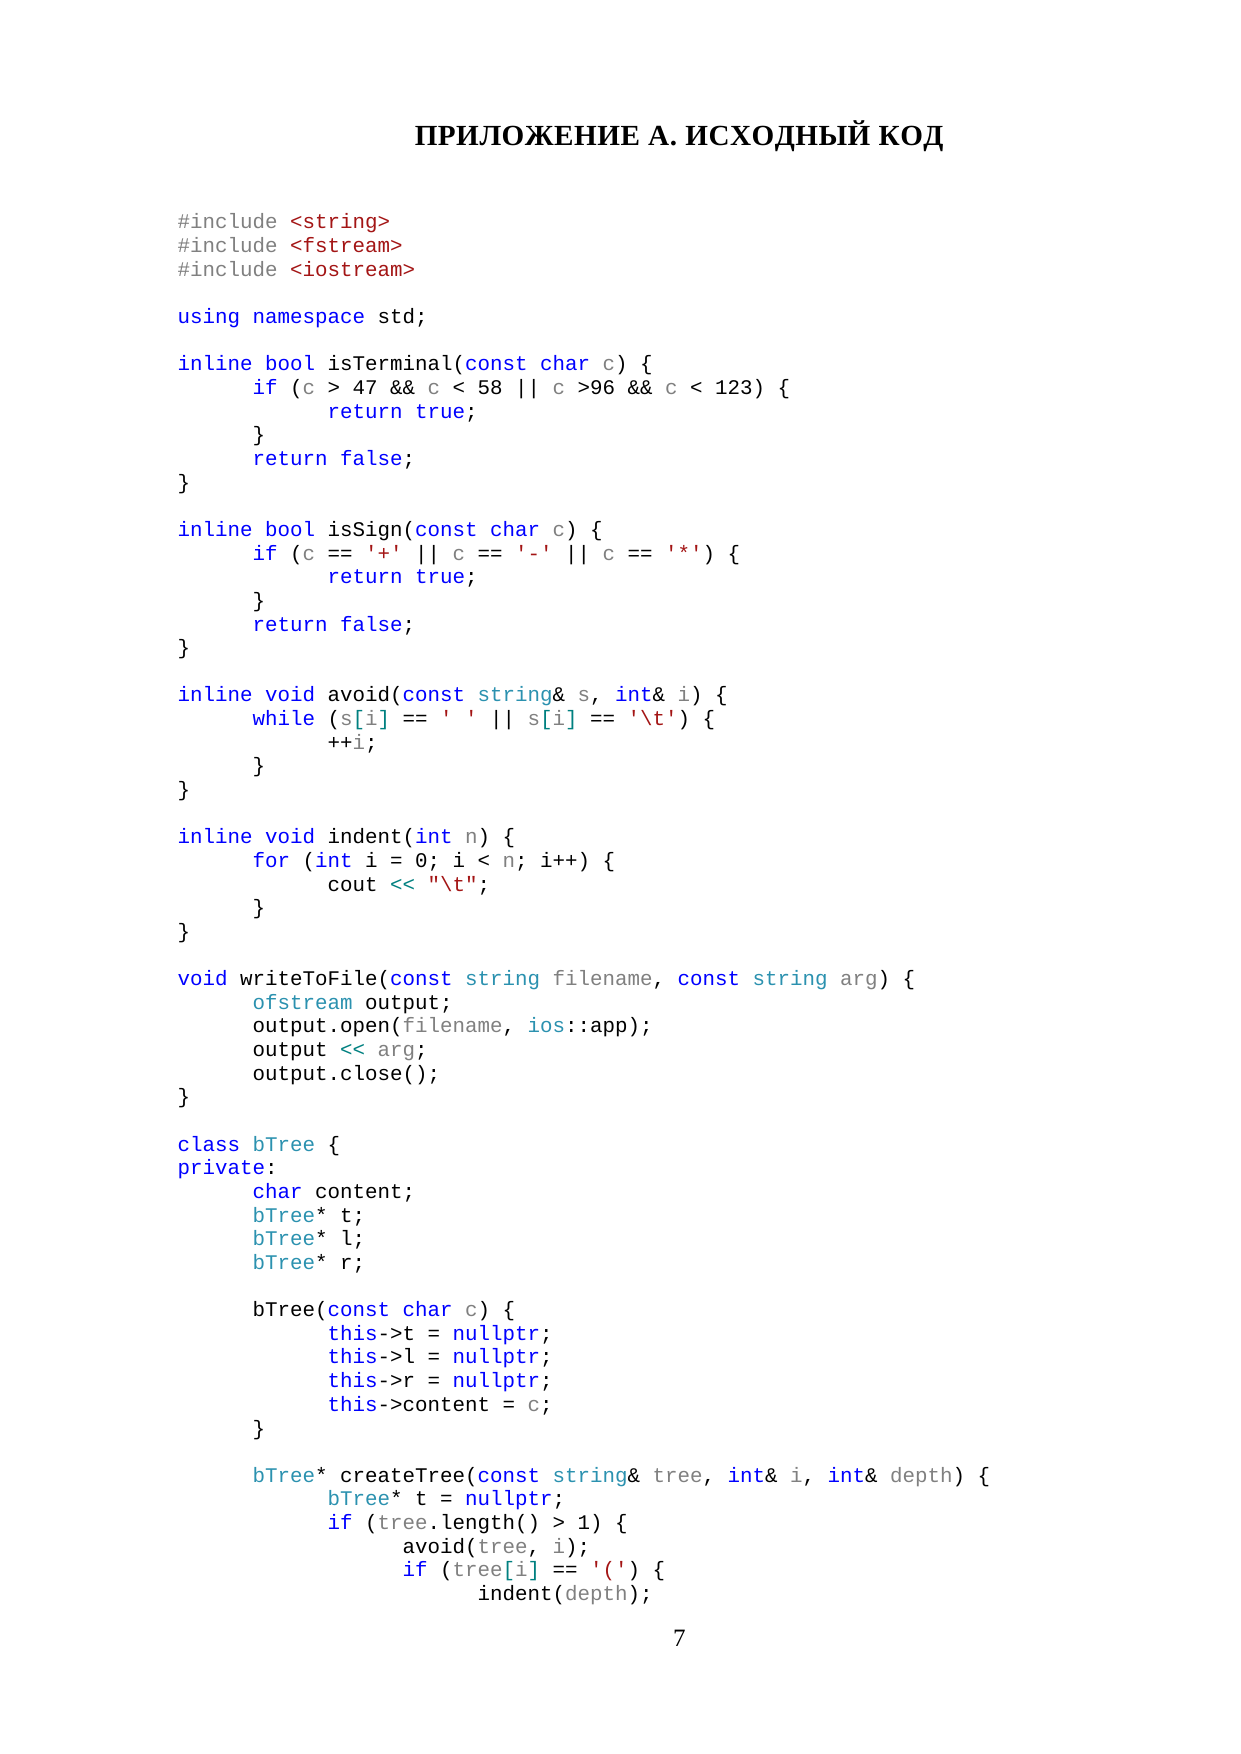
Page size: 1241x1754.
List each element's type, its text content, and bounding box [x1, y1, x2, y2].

text return true; [177, 401, 1181, 424]
text bTree* t = nullptr; [177, 1488, 1181, 1512]
text if (c == '+' || c == '-' || c == '*') { [177, 543, 1181, 566]
text class bTree { [177, 1134, 1181, 1157]
text while (s[i] == ' ' || s[i] == '\t') { [177, 708, 1181, 732]
text bTree* r; [177, 1252, 1181, 1276]
text inline void indent(int n) { [177, 826, 1181, 850]
text bTree* l; [177, 1228, 1181, 1252]
text output.open(filename, ios::app); [177, 1016, 1181, 1039]
text using namespace std; [177, 306, 1181, 330]
text ofstream output; [177, 992, 1181, 1016]
text inline bool isSign(const char c) { [177, 519, 1181, 543]
text } [177, 755, 1181, 779]
text inline void avoid(const string& s, int& i) { [177, 684, 1181, 708]
text } [177, 637, 1181, 661]
text bTree* t; [177, 1205, 1181, 1228]
text avoid(tree, i); [177, 1536, 1181, 1559]
text if (tree.length() > 1) { [177, 1512, 1181, 1536]
text } [177, 1086, 1181, 1110]
text this->content = c; [177, 1394, 1181, 1417]
text if (c > 47 && c < 58 || c >96 && c < 123) { [177, 377, 1181, 401]
text #include <fstream> [177, 235, 1181, 259]
text this->l = nullptr; [177, 1347, 1181, 1370]
text return true; [177, 566, 1181, 590]
text bTree* createTree(const string& tree, int& i, int& depth) { [177, 1465, 1181, 1488]
text } [177, 897, 1181, 921]
text this->r = nullptr; [177, 1370, 1181, 1394]
text } [177, 472, 1181, 495]
text } [177, 779, 1181, 803]
text return false; [177, 613, 1181, 637]
text char content; [177, 1181, 1181, 1205]
text Приложение А. Исходный Код [177, 118, 1181, 152]
text inline bool isTerminal(const char c) { [177, 353, 1181, 377]
text output.close(); [177, 1063, 1181, 1086]
text if (tree[i] == '(') { [177, 1559, 1181, 1583]
text } [177, 1417, 1181, 1441]
text #include <string> [177, 212, 1181, 235]
text for (int i = 0; i < n; i++) { [177, 850, 1181, 874]
text } [177, 921, 1181, 944]
text ++i; [177, 732, 1181, 755]
text output << arg; [177, 1039, 1181, 1063]
text return false; [177, 448, 1181, 472]
text bTree(const char c) { [177, 1299, 1181, 1323]
text } [177, 590, 1181, 613]
text private: [177, 1157, 1181, 1181]
text void writeToFile(const string filename, const string arg) { [177, 968, 1181, 992]
text #include <iostream> [177, 259, 1181, 282]
text this->t = nullptr; [177, 1323, 1181, 1347]
text indent(depth); [177, 1583, 1181, 1607]
text } [177, 424, 1181, 448]
text cout << "\t"; [177, 874, 1181, 897]
